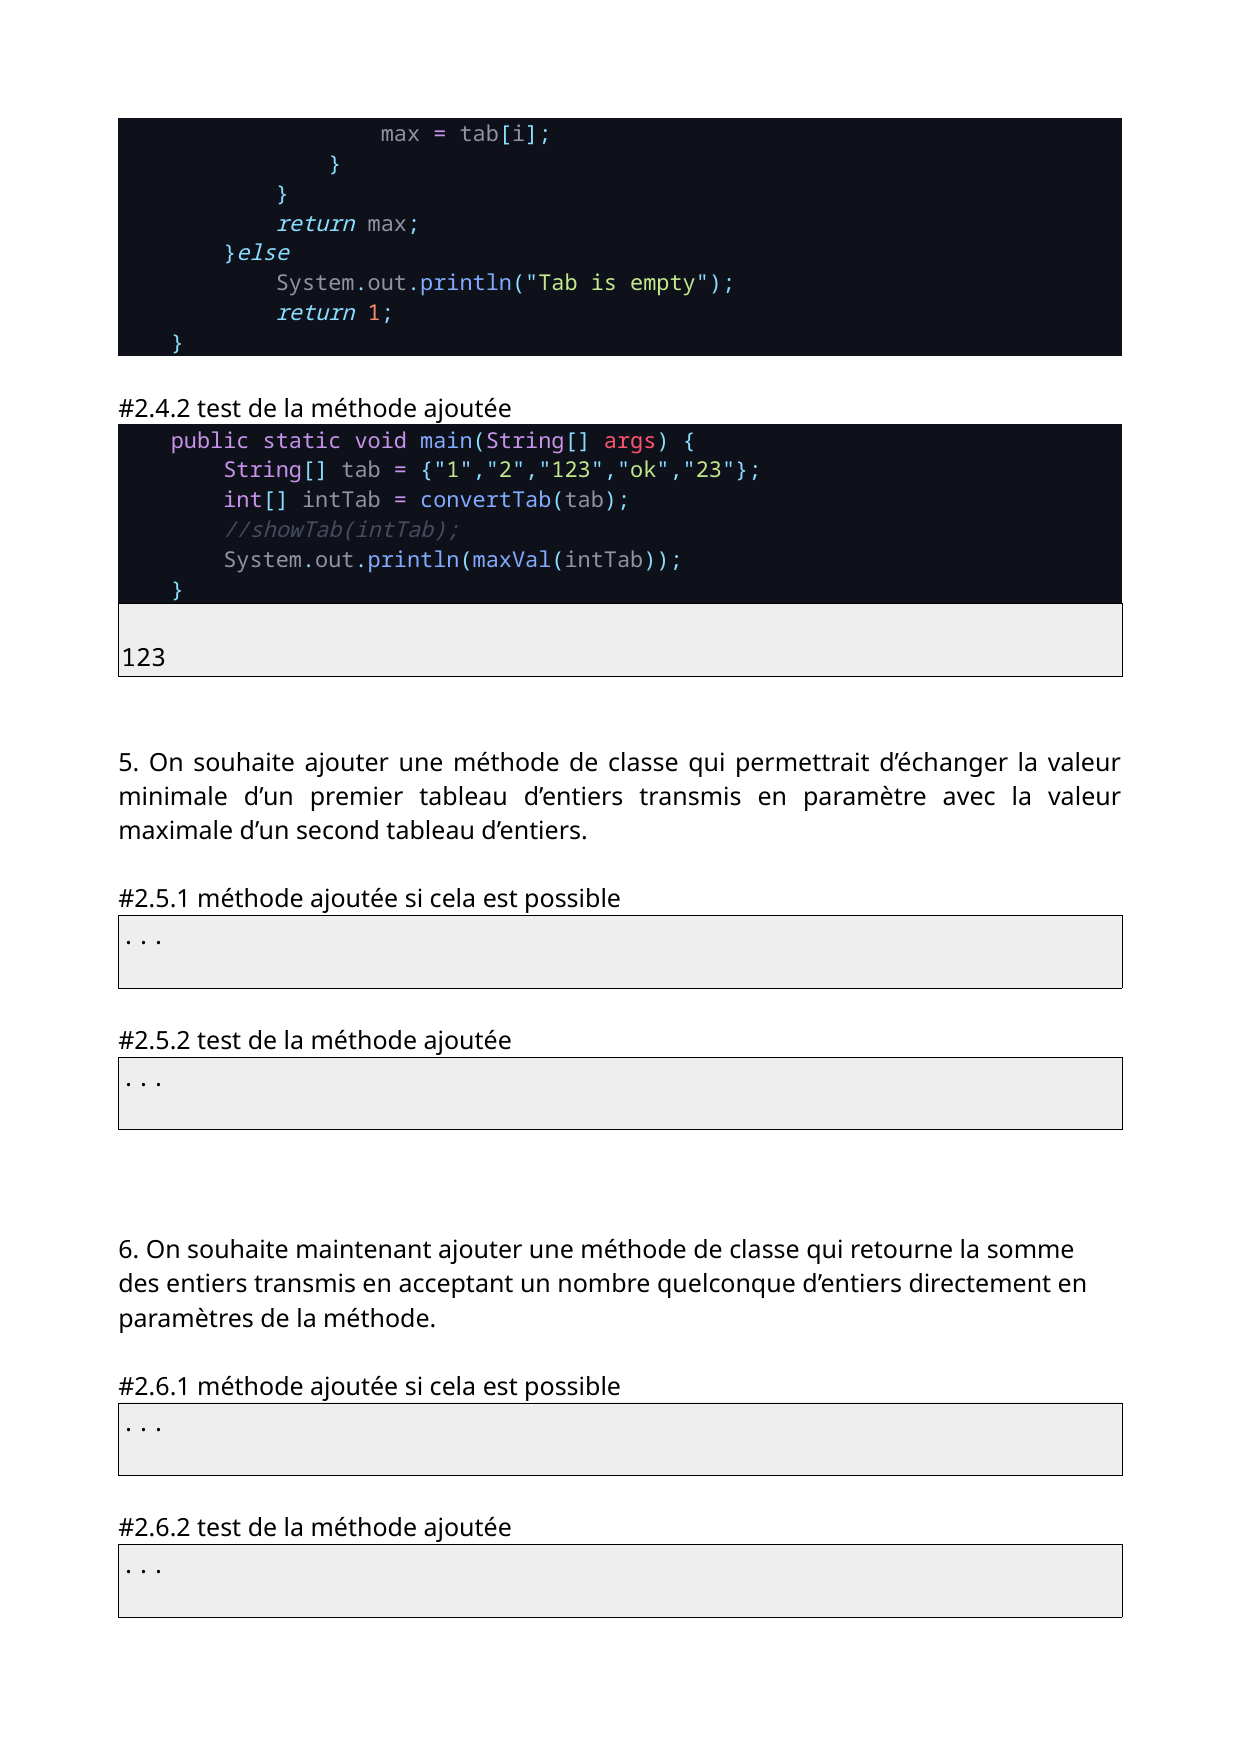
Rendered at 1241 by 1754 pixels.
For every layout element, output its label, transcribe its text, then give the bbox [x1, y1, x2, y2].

text } [118, 327, 1122, 356]
text 6. On souhaite maintenant ajouter une méthode de classe qui retourne la somme des entiers transmis en acceptant un nombre quelconque d’entiers directement en paramètres de la méthode. [118, 1232, 1122, 1334]
text ... [119, 1058, 1122, 1091]
text #2.5.1 méthode ajoutée si cela est possible [118, 881, 1122, 915]
text } [118, 178, 1122, 207]
text ... [119, 1404, 1122, 1436]
text return max; [118, 207, 1122, 237]
text System.out.println("Tab is empty"); [118, 267, 1122, 297]
text max = tab[i]; [118, 118, 1122, 148]
text public static void main(String[] args) { [118, 424, 1122, 454]
text int[] intTab = convertTab(tab); [118, 484, 1122, 514]
text System.out.println(maxVal(intTab)); [118, 544, 1122, 573]
text 5. On souhaite ajouter une méthode de classe qui permettrait d’échanger la valeur minimale d’un premier tableau d’entiers transmis en paramètre avec la valeur maximale d’un second tableau d’entiers. [118, 745, 1122, 847]
text #2.4.2 test de la méthode ajoutée [118, 391, 1122, 424]
text } [118, 148, 1122, 178]
text ... [119, 1545, 1122, 1578]
text 123 [119, 637, 1122, 676]
text return 1; [118, 297, 1122, 327]
text String[] tab = {"1","2","123","ok","23"}; [118, 454, 1122, 484]
text }else [118, 237, 1122, 267]
text #2.5.2 test de la méthode ajoutée [118, 1022, 1122, 1057]
text } [118, 573, 1122, 603]
text #2.6.1 méthode ajoutée si cela est possible [118, 1368, 1122, 1402]
text #2.6.2 test de la méthode ajoutée [118, 1510, 1122, 1544]
text ... [119, 916, 1122, 949]
text //showTab(intTab); [118, 514, 1122, 544]
